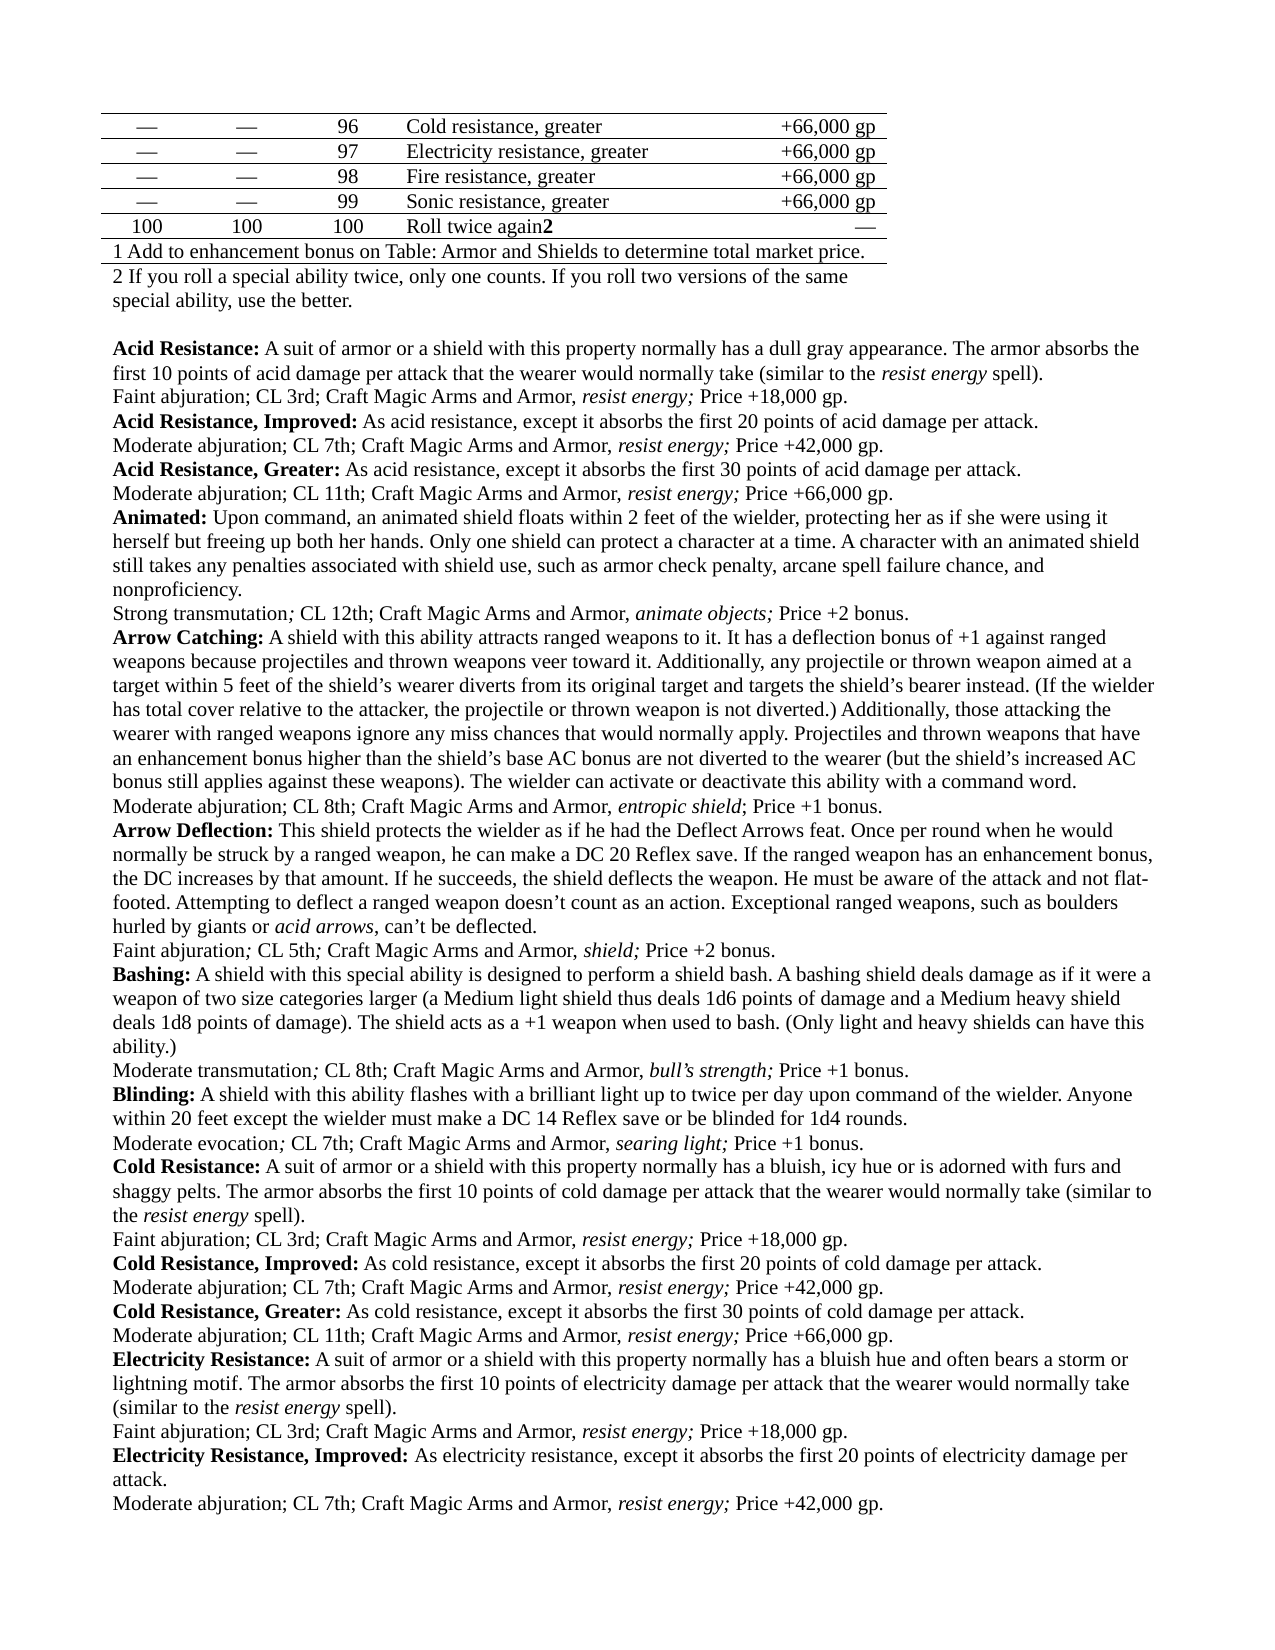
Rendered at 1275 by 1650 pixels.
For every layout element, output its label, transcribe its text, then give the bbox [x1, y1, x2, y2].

text Moderate abjuration; CL 11th; Craft Magic Arms and Armor, resist energy; Price +66,000 gp. [112, 1323, 1162, 1347]
text Faint abjuration; CL 3rd; Craft Magic Arms and Armor, resist energy; Price +18,000 gp. [112, 1227, 1162, 1251]
text Cold Resistance, Improved: As cold resistance, except it absorbs the first 20 points of cold damage per attack. [112, 1251, 1162, 1275]
text Moderate transmutation; CL 8th; Craft Magic Arms and Armor, bull’s strength; Price +1 bonus. [112, 1058, 1162, 1082]
text Acid Resistance, Improved: As acid resistance, except it absorbs the first 20 points of acid damage per attack. [112, 408, 1162, 433]
text Arrow Catching: A shield with this ability attracts ranged weapons to it. It has a deflection bonus of +1 against ranged weapons because projectiles and thrown weapons veer toward it. Additionally, any projectile or thrown weapon aimed at a target within 5 feet of the shield’s wearer diverts from its original target and targets the shield’s bearer instead. (If the wielder has total cover relative to the attacker, the projectile or thrown weapon is not diverted.) Additionally, those attacking the wearer with ranged weapons ignore any miss chances that would normally apply. Projectiles and thrown weapons that have an enhancement bonus higher than the shield’s base AC bonus are not diverted to the wearer (but the shield’s increased AC bonus still applies against these weapons). The wielder can activate or deactivate this ability with a command word. [112, 625, 1162, 793]
text Acid Resistance, Greater: As acid resistance, except it absorbs the first 30 points of acid damage per attack. [112, 457, 1162, 481]
text Moderate abjuration; CL 7th; Craft Magic Arms and Armor, resist energy; Price +42,000 gp. [112, 433, 1162, 457]
table_cell — [101, 164, 192, 188]
table_cell 100 [193, 214, 301, 238]
table_cell — [101, 114, 192, 138]
text Moderate evocation; CL 7th; Craft Magic Arms and Armor, searing light; Price +1 bonus. [112, 1130, 1162, 1154]
text Moderate abjuration; CL 7th; Craft Magic Arms and Armor, resist energy; Price +42,000 gp. [112, 1275, 1162, 1299]
table_cell Roll twice again2 [395, 214, 685, 238]
table_cell Fire resistance, greater [395, 164, 685, 188]
table_cell Electricity resistance, greater [395, 139, 685, 163]
text Electricity Resistance, Improved: As electricity resistance, except it absorbs the first 20 points of electricity damage per attack. [112, 1443, 1162, 1491]
text Moderate abjuration; CL 8th; Craft Magic Arms and Armor, entropic shield; Price +1 bonus. [112, 793, 1162, 818]
table_cell 100 [301, 214, 395, 238]
table_cell +66,000 gp [685, 114, 887, 138]
table_cell 97 [301, 139, 395, 163]
table_cell +66,000 gp [685, 139, 887, 163]
text Blinding: A shield with this ability flashes with a brilliant light up to twice per day upon command of the wielder. Anyone within 20 feet except the wielder must make a DC 14 Reflex save or be blinded for 1d4 rounds. [112, 1082, 1162, 1130]
table_cell +66,000 gp [685, 164, 887, 188]
table_cell Cold resistance, greater [395, 114, 685, 138]
text Bashing: A shield with this special ability is designed to perform a shield bash. A bashing shield deals damage as if it were a weapon of two size categories larger (a Medium light shield thus deals 1d6 points of damage and a Medium heavy shield deals 1d8 points of damage). The shield acts as a +1 weapon when used to bash. (Only light and heavy shields can have this ability.) [112, 962, 1162, 1058]
text Moderate abjuration; CL 11th; Craft Magic Arms and Armor, resist energy; Price +66,000 gp. [112, 481, 1162, 505]
table_cell Sonic resistance, greater [395, 189, 685, 213]
table_cell — [193, 164, 301, 188]
table_cell — [685, 214, 887, 238]
text Faint abjuration; CL 5th; Craft Magic Arms and Armor, shield; Price +2 bonus. [112, 938, 1162, 962]
text Faint abjuration; CL 3rd; Craft Magic Arms and Armor, resist energy; Price +18,000 gp. [112, 1419, 1162, 1443]
table_cell — [193, 114, 301, 138]
table_cell 98 [301, 164, 395, 188]
text Cold Resistance: A suit of armor or a shield with this property normally has a bluish, icy hue or is adorned with furs and shaggy pelts. The armor absorbs the first 10 points of cold damage per attack that the wearer would normally take (similar to the resist energy spell). [112, 1154, 1162, 1227]
table_cell +66,000 gp [685, 189, 887, 213]
text Electricity Resistance: A suit of armor or a shield with this property normally has a bluish hue and often bears a storm or lightning motif. The armor absorbs the first 10 points of electricity damage per attack that the wearer would normally take (similar to the resist energy spell). [112, 1347, 1162, 1419]
text Faint abjuration; CL 3rd; Craft Magic Arms and Armor, resist energy; Price +18,000 gp. [112, 384, 1162, 408]
table_cell 100 [101, 214, 192, 238]
text Acid Resistance: A suit of armor or a shield with this property normally has a dull gray appearance. The armor absorbs the first 10 points of acid damage per attack that the wearer would normally take (similar to the resist energy spell). [112, 336, 1162, 384]
text Arrow Deflection: This shield protects the wielder as if he had the Deflect Arrows feat. Once per round when he would normally be struck by a ranged weapon, he can make a DC 20 Reflex save. If the ranged weapon has an enhancement bonus, the DC increases by that amount. If he succeeds, the shield deflects the weapon. He must be aware of the attack and not flat-footed. Attempting to deflect a ranged weapon doesn’t count as an action. Exceptional ranged weapons, such as boulders hurled by giants or acid arrows, can’t be deflected. [112, 818, 1162, 938]
table_cell 2 If you roll a special ability twice, only one counts. If you roll two versions of the same special ability, use the better. [101, 264, 887, 312]
text Strong transmutation; CL 12th; Craft Magic Arms and Armor, animate objects; Price +2 bonus. [112, 601, 1162, 625]
table_cell 96 [301, 114, 395, 138]
table_cell 99 [301, 189, 395, 213]
text Animated: Upon command, an animated shield floats within 2 feet of the wielder, protecting her as if she were using it herself but freeing up both her hands. Only one shield can protect a character at a time. A character with an animated shield still takes any penalties associated with shield use, such as armor check penalty, arcane spell failure chance, and nonproficiency. [112, 505, 1162, 601]
table_cell — [193, 139, 301, 163]
table_cell — [101, 189, 192, 213]
table_cell 1 Add to enhancement bonus on Table: Armor and Shields to determine total market price. [101, 239, 887, 263]
table_cell — [193, 189, 301, 213]
table_cell — [101, 139, 192, 163]
text Cold Resistance, Greater: As cold resistance, except it absorbs the first 30 points of cold damage per attack. [112, 1299, 1162, 1323]
text Moderate abjuration; CL 7th; Craft Magic Arms and Armor, resist energy; Price +42,000 gp. [112, 1491, 1162, 1515]
